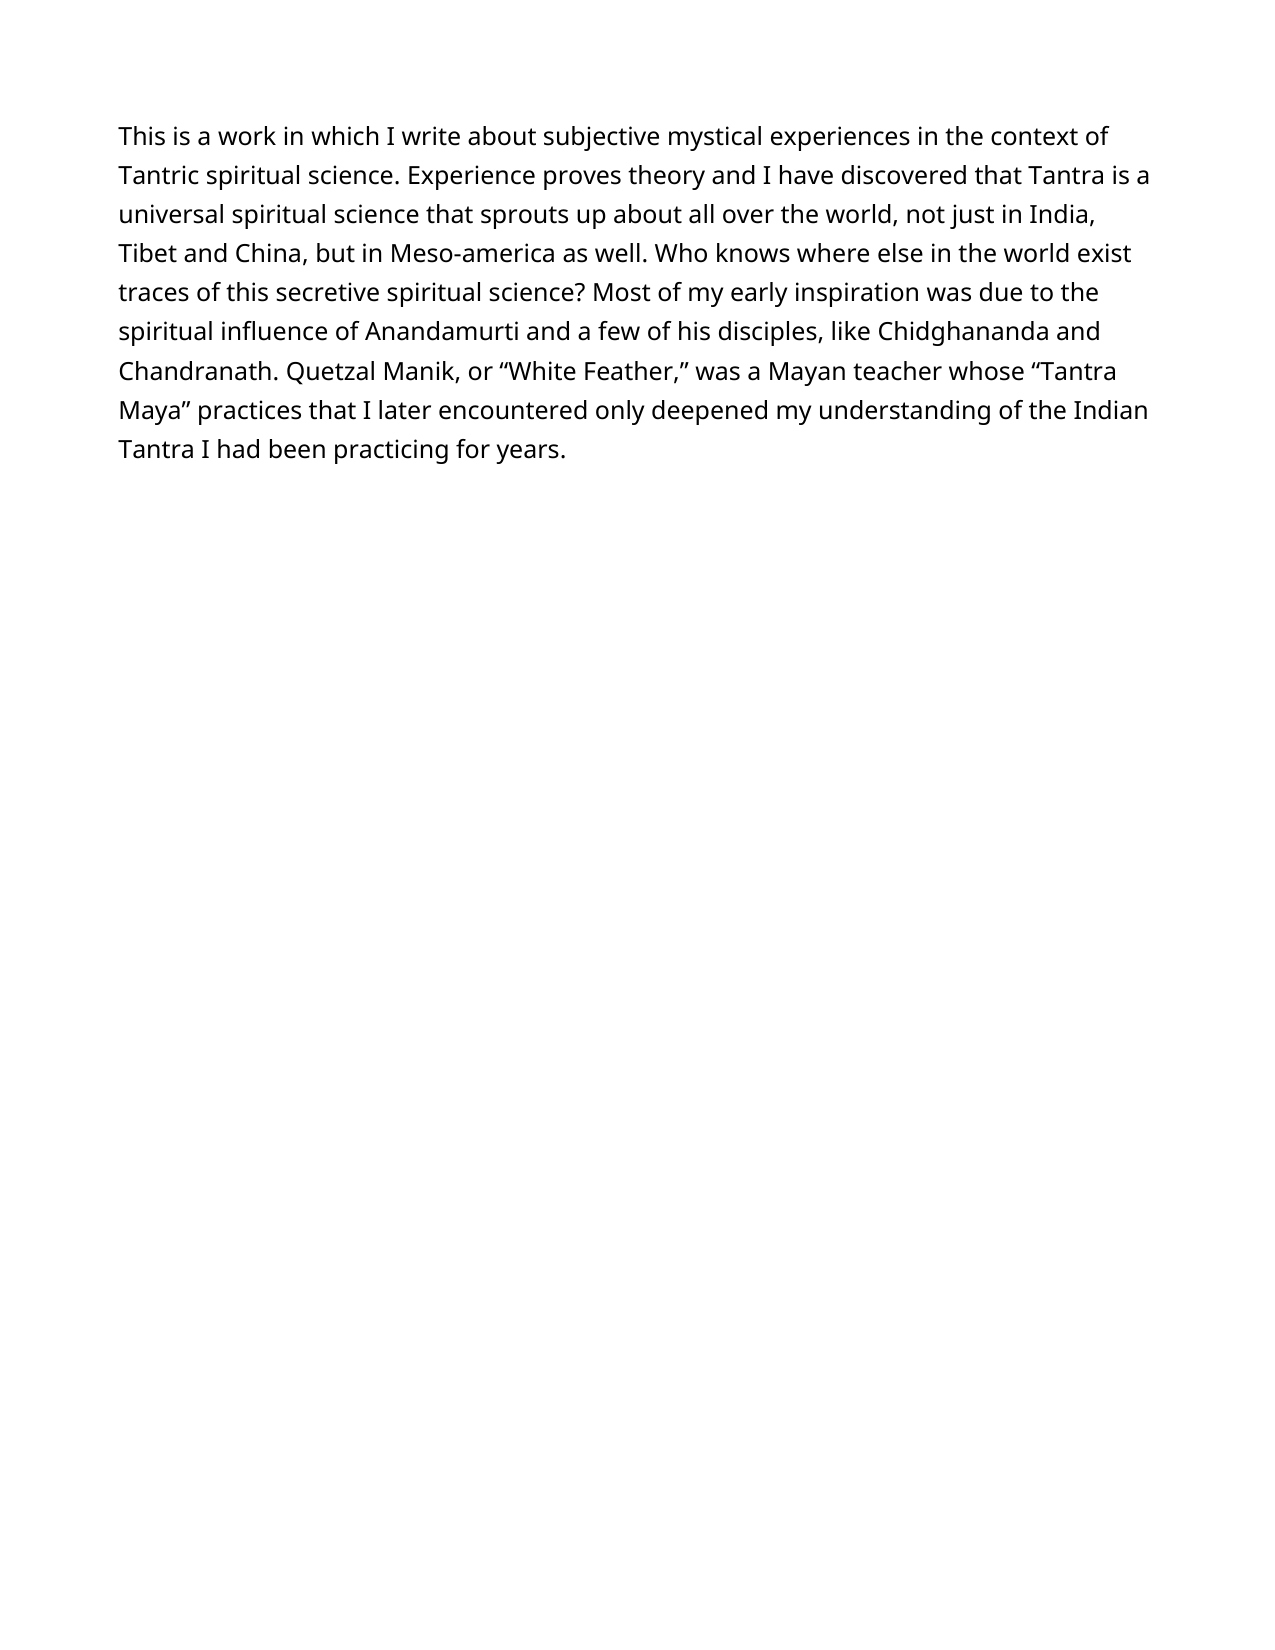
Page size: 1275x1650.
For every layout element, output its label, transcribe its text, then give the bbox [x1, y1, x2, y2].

text This is a work in which I write about subjective mystical experiences in the context of Tantric spiritual science. Experience proves theory and I have discovered that Tantra is a universal spiritual science that sprouts up about all over the world, not just in India, Tibet and China, but in Meso-america as well. Who knows where else in the world exist traces of this secretive spiritual science? Most of my early inspiration was due to the spiritual influence of Anandamurti and a few of his disciples, like Chidghananda and Chandranath. Quetzal Manik, or “White Feather,” was a Mayan teacher whose “Tantra Maya” practices that I later encountered only deepened my understanding of the Indian Tantra I had been practicing for years. [118, 118, 1157, 505]
